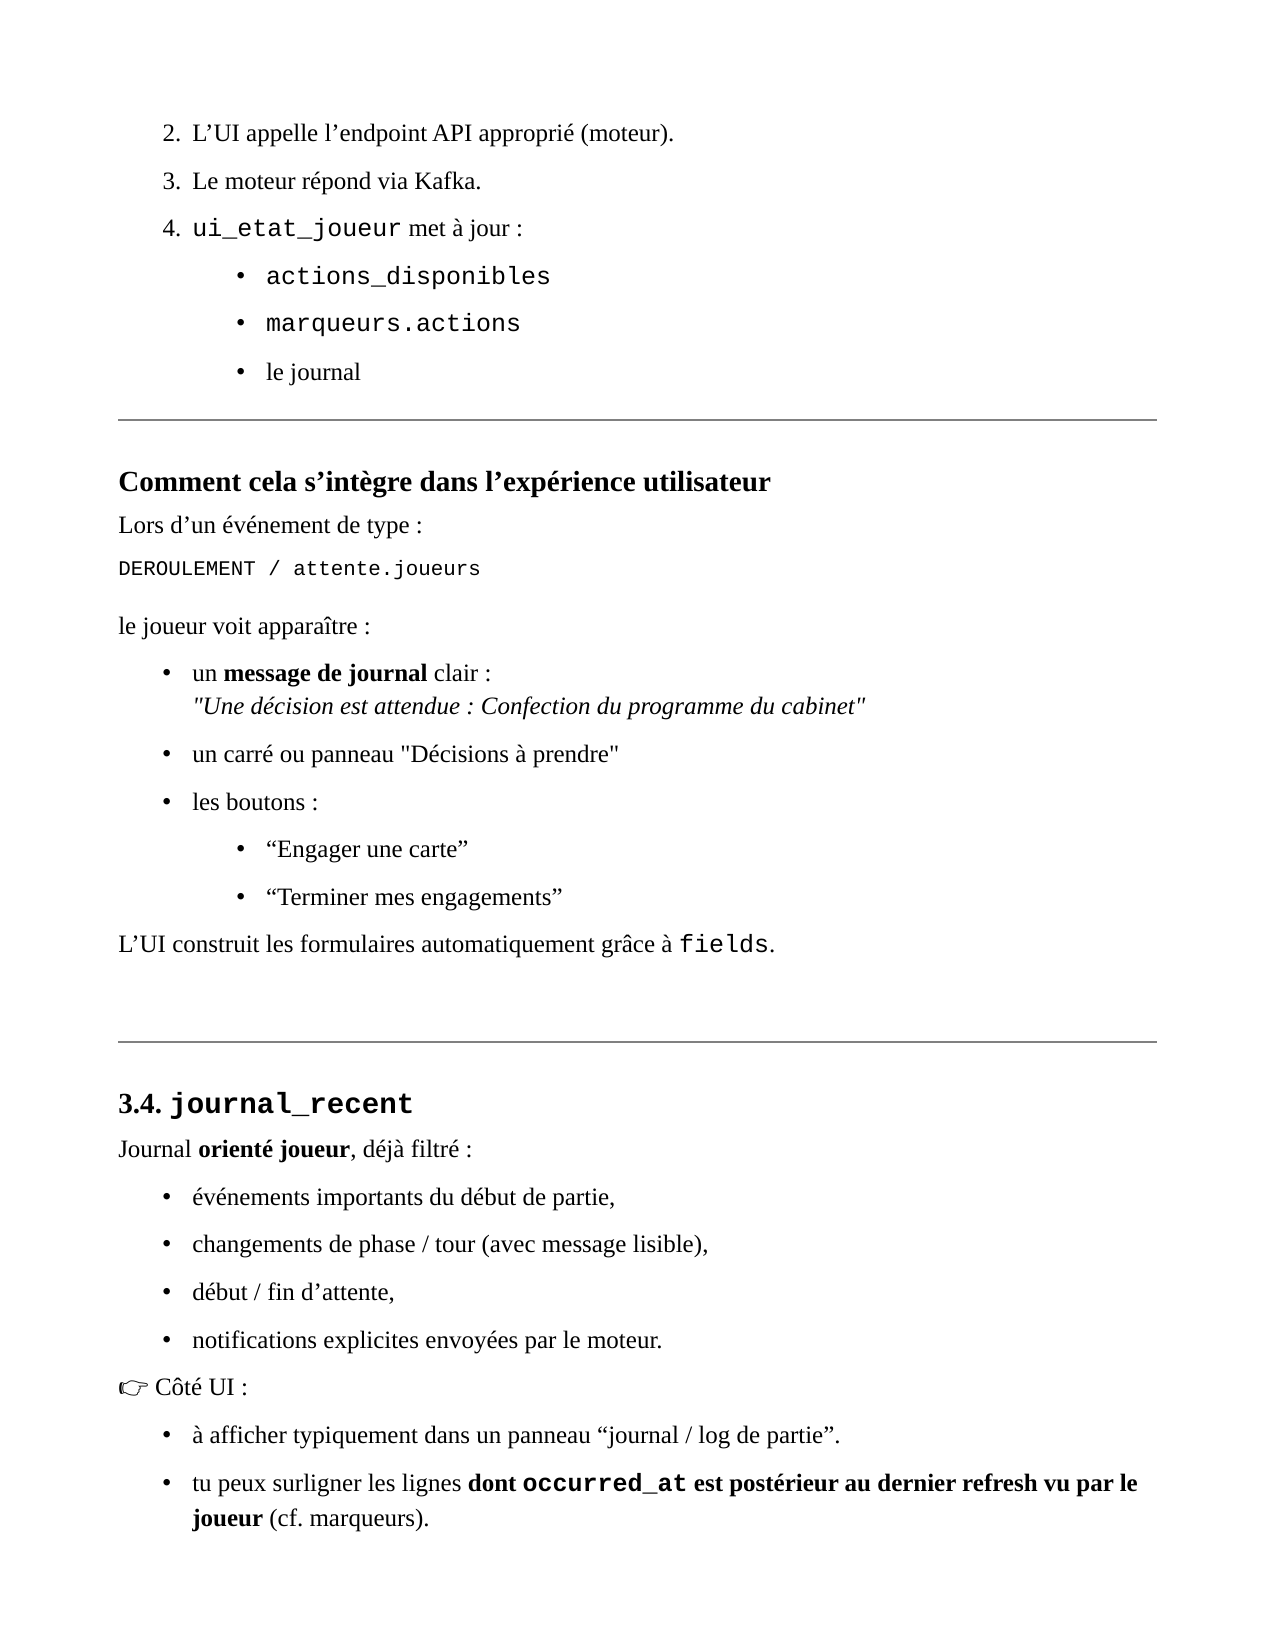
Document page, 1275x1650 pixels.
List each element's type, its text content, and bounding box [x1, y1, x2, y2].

text Lors d’un événement de type : [118, 510, 1157, 539]
text 👉 Côté UI : [118, 1372, 1157, 1401]
list notifications explicites envoyées par le moteur. [162, 1325, 1157, 1353]
list “Terminer mes engagements” [236, 882, 1157, 911]
list actions_disponibles [236, 263, 1157, 292]
list les boutons : [162, 787, 1157, 815]
list le journal [236, 357, 1157, 386]
list marqueurs.actions [236, 310, 1157, 339]
text le joueur voit apparaître : [118, 611, 1157, 639]
list à afficher typiquement dans un panneau “journal / log de partie”. [162, 1420, 1157, 1449]
list début / fin d’attente, [162, 1277, 1157, 1306]
list événements importants du début de partie, [162, 1182, 1157, 1211]
list changements de phase / tour (avec message lisible), [162, 1229, 1157, 1258]
list “Engager une carte” [236, 834, 1157, 863]
list Le moteur répond via Kafka. [162, 166, 1157, 194]
list un message de journal clair : "Une décision est attendue : Confection du programme du cabinet" [162, 658, 1157, 720]
text L’UI construit les formulaires automatiquement grâce à fields. [118, 929, 1157, 960]
list un carré ou panneau "Décisions à prendre" [162, 739, 1157, 768]
subtitle 3.4. journal_recent [118, 1086, 1157, 1122]
text Journal orienté joueur, déjà filtré : [118, 1134, 1157, 1163]
list ui_etat_joueur met à jour : [162, 213, 1157, 244]
text DEROULEMENT / attente.joueurs [118, 558, 1157, 581]
subtitle Comment cela s’intègre dans l’expérience utilisateur [118, 464, 1157, 497]
list L’UI appelle l’endpoint API approprié (moteur). [162, 118, 1157, 147]
list tu peux surligner les lignes dont occurred_at est postérieur au dernier refresh vu par le joueur (cf. marqueurs). [162, 1468, 1157, 1531]
